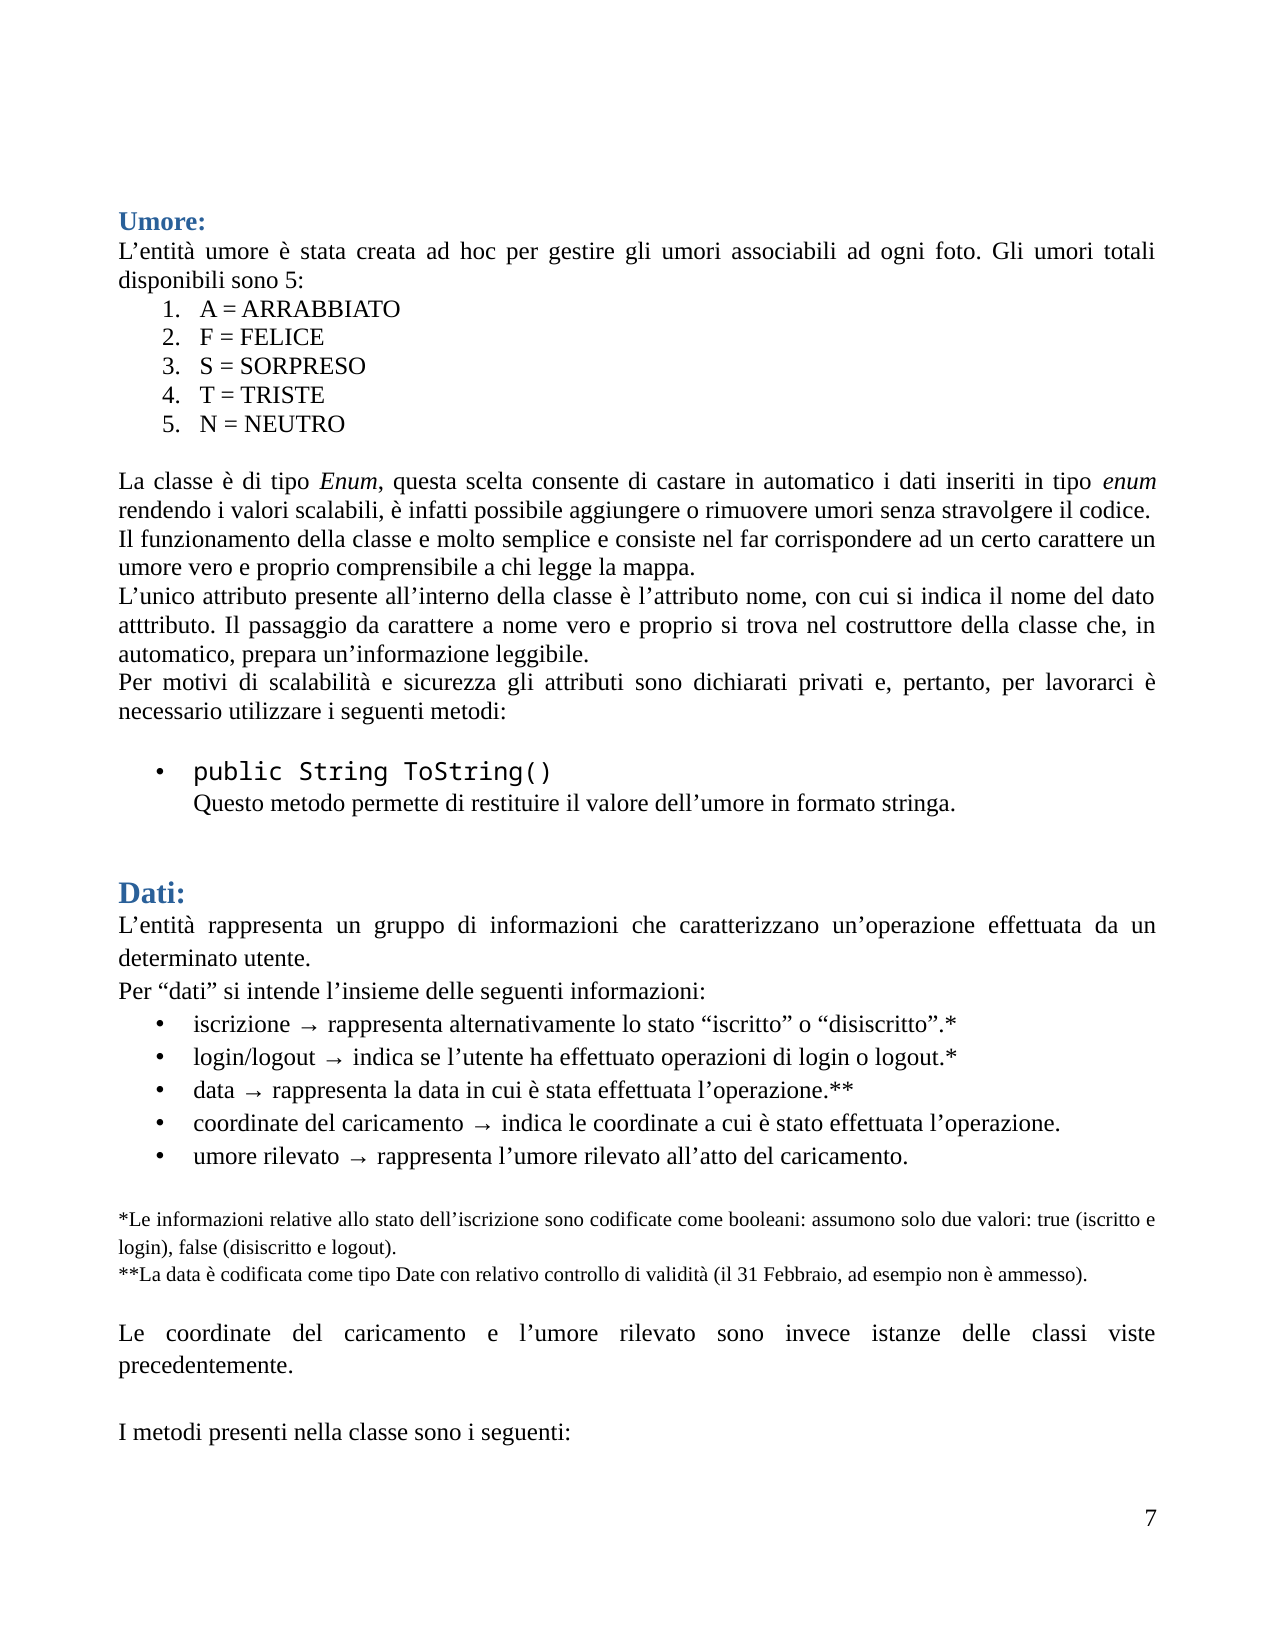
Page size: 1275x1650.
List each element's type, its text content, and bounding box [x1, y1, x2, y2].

list coordinate del caricamento → indica le coordinate a cui è stato effettuata l’operazione. [156, 1108, 1157, 1137]
text I metodi presenti nella classe sono i seguenti: [118, 1417, 1157, 1445]
text Umore: [118, 205, 1157, 236]
list iscrizione → rappresenta alternativamente lo stato “iscritto” o “disiscritto”.* [156, 1009, 1157, 1038]
text L’entità umore è stata creata ad hoc per gestire gli umori associabili ad ogni foto. Gli umori totali disponibili sono 5: [118, 236, 1157, 294]
text Dati: [118, 874, 1157, 910]
text La classe è di tipo Enum, questa scelta consente di castare in automatico i dati inseriti in tipo enum rendendo i valori scalabili, è infatti possibile aggiungere o rimuovere umori senza stravolgere il codice. [118, 466, 1157, 524]
list umore rilevato → rappresenta l’umore rilevato all’atto del caricamento. [156, 1141, 1157, 1170]
text Le coordinate del caricamento e l’umore rilevato sono invece istanze delle classi viste precedentemente. [118, 1318, 1157, 1379]
text Per motivi di scalabilità e sicurezza gli attributi sono dichiarati privati e, pertanto, per lavorarci è necessario utilizzare i seguenti metodi: [118, 667, 1157, 725]
list Questo metodo permette di restituire il valore dell’umore in formato stringa. [156, 788, 1157, 817]
text L’unico attributo presente all’interno della classe è l’attributo nome, con cui si indica il nome del dato atttributo. Il passaggio da carattere a nome vero e proprio si trova nel costruttore della classe che, in automatico, prepara un’informazione leggibile. [118, 581, 1157, 667]
list F = FELICE [162, 322, 1157, 351]
list A = ARRABBIATO [162, 294, 1157, 322]
text Per “dati” si intende l’insieme delle seguenti informazioni: [118, 976, 1157, 1005]
text **La data è codificata come tipo Date con relativo controllo di validità (il 31 Febbraio, ad esempio non è ammesso). [118, 1262, 1157, 1286]
list S = SORPRESO [162, 351, 1157, 380]
text L’entità rappresenta un gruppo di informazioni che caratterizzano un’operazione effettuata da un determinato utente. [118, 910, 1157, 972]
list data → rappresenta la data in cui è stata effettuata l’operazione.** [156, 1075, 1157, 1104]
text Il funzionamento della classe e molto semplice e consiste nel far corrispondere ad un certo carattere un umore vero e proprio comprensibile a chi legge la mappa. [118, 524, 1157, 581]
list public String ToString() [156, 754, 1157, 788]
text *Le informazioni relative allo stato dell’iscrizione sono codificate come booleani: assumono solo due valori: true (iscritto e login), false (disiscritto e logout). [118, 1207, 1157, 1259]
list T = TRISTE [162, 380, 1157, 409]
list N = NEUTRO [162, 409, 1157, 437]
list login/logout → indica se l’utente ha effettuato operazioni di login o logout.* [156, 1042, 1157, 1071]
